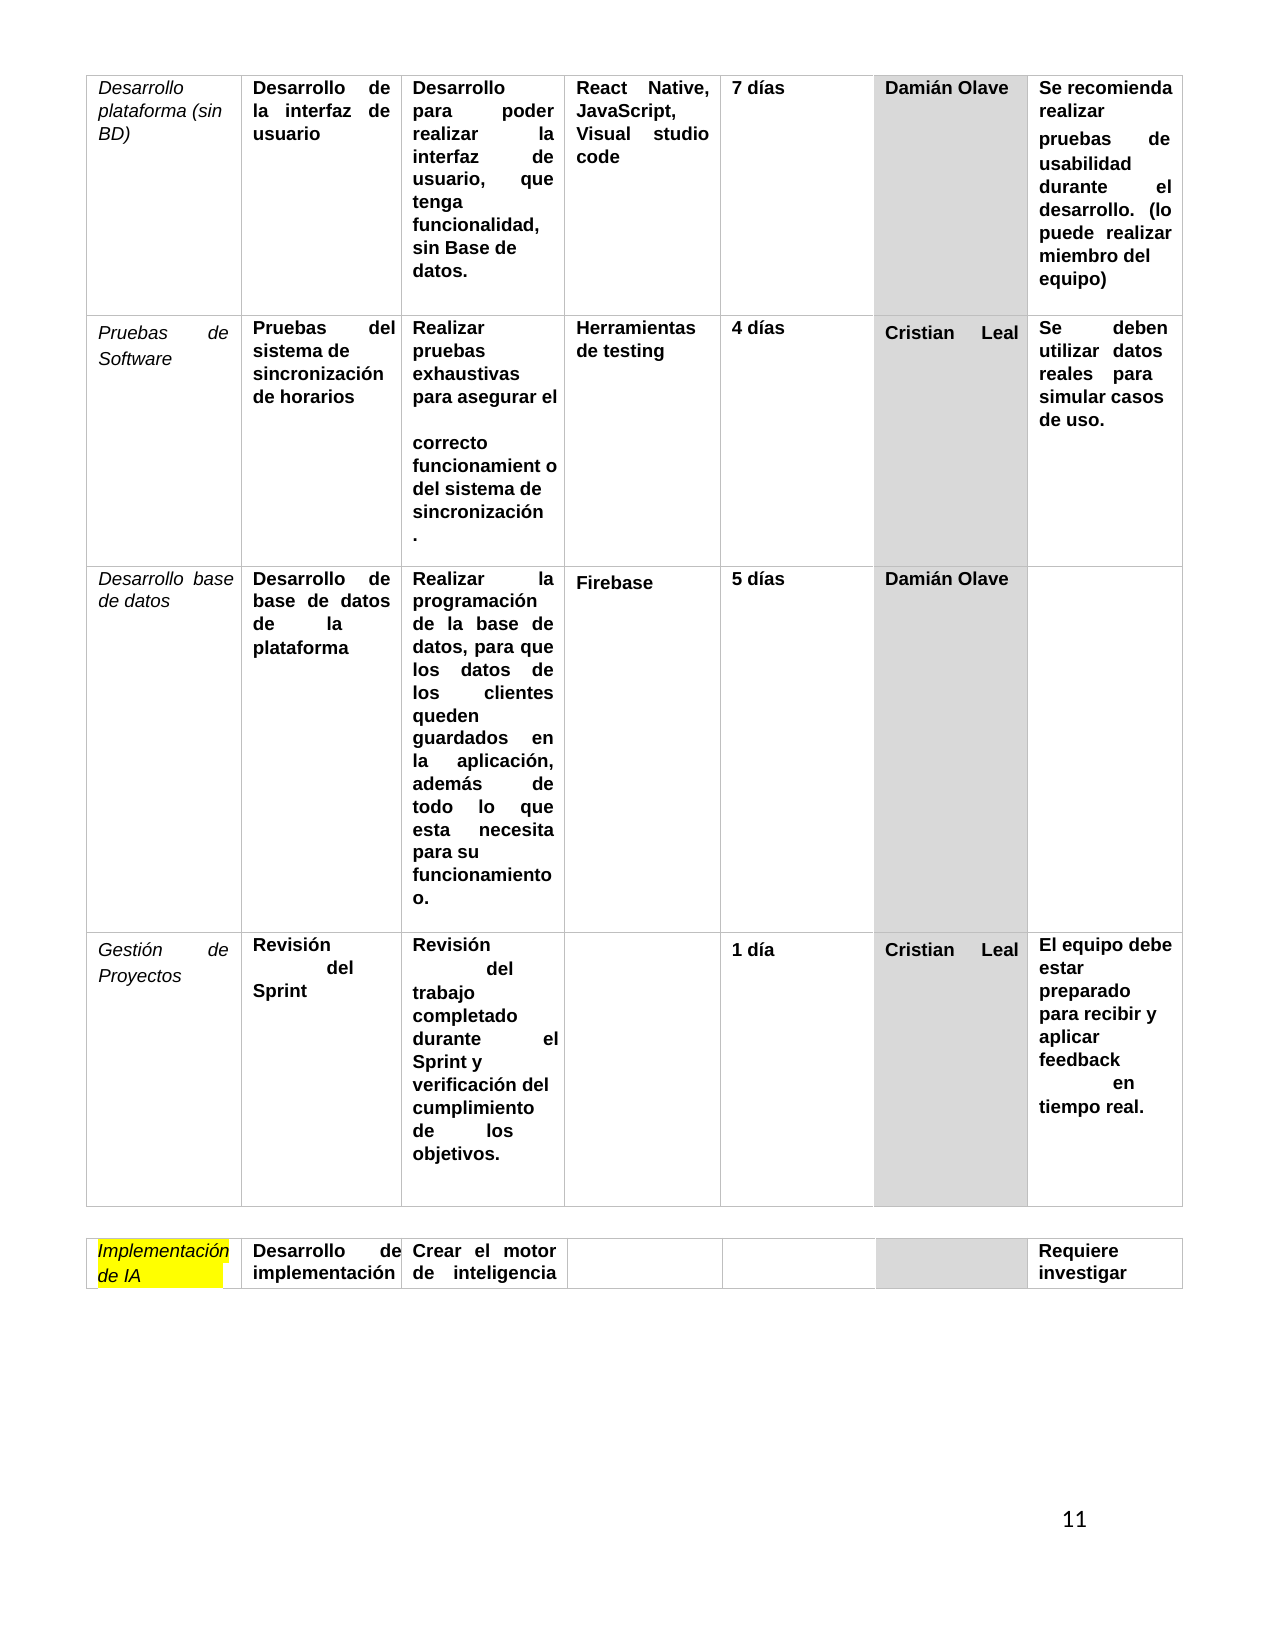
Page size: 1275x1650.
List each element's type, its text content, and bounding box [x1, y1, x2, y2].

table_cell React Native, JavaScript, Visual studio code [565, 76, 720, 315]
table_cell Revisión del Sprint [242, 933, 401, 1206]
table_cell Damián Olave [874, 76, 1027, 315]
table_cell Realizar la programación de la base de datos, para que los datos de los clientes queden guardados en la aplicación, además de todo lo que esta necesita para su funcionamiento o. [402, 567, 564, 932]
table_cell Gestión de Proyectos [87, 933, 241, 1206]
table_header Desarrollo de implementación [242, 1239, 401, 1288]
table_cell [1028, 567, 1182, 932]
table_cell Desarrollo base de datos [87, 567, 241, 932]
table_cell Desarrollo para poder realizar la interfaz de usuario, que tenga funcionalidad, sin Base de datos. [402, 76, 564, 315]
table_cell Revisión del trabajo completado durante el Sprint y verificación del cumplimiento de los objetivos. [402, 933, 564, 1206]
table_header Implementació [98, 1239, 223, 1263]
table_cell [223, 1263, 229, 1288]
table_cell Realizar pruebas exhaustivas para asegurar el correcto funcionamient o del sistema de sincronización . [402, 316, 564, 566]
table_cell Damián Olave [874, 567, 1027, 932]
table_header [568, 1239, 722, 1288]
table_header [230, 1239, 241, 1288]
table_cell Desarrollo plataforma (sin BD) [87, 76, 241, 315]
table_cell 7 días [721, 76, 873, 315]
table_header Crear el motor de inteligencia [402, 1239, 567, 1288]
table_cell Pruebas de Software [87, 316, 241, 566]
table_cell Cristian Leal [874, 316, 1027, 566]
table_header [723, 1239, 875, 1288]
table_cell 4 días [721, 316, 873, 566]
table_cell Herramientas de testing [565, 316, 720, 566]
table_cell Pruebas del sistema de sincronización de horarios [242, 316, 401, 566]
table_cell Cristian Leal [874, 933, 1027, 1206]
table_cell Se deben utilizar datos reales para simular casos de uso. [1028, 316, 1182, 566]
table_cell 5 días [721, 567, 873, 932]
table_header [876, 1239, 1027, 1288]
table_cell de IA [98, 1263, 223, 1288]
table_cell Firebase [565, 567, 720, 932]
table_cell Desarrollo de la interfaz de usuario [242, 76, 401, 315]
table_cell Se recomienda realizar pruebas de usabilidad durante el desarrollo. (lo puede realizar miembro del equipo) [1028, 76, 1182, 315]
table_cell El equipo debe estar preparado para recibir y aplicar feedback en tiempo real. [1028, 933, 1182, 1206]
table_cell [565, 933, 720, 1206]
table_header [87, 1239, 97, 1288]
table_header n [223, 1239, 229, 1263]
table_header Requiere investigar [1028, 1239, 1182, 1288]
table_cell 1 día [721, 933, 873, 1206]
table_cell Desarrollo de base de datos de la plataforma [242, 567, 401, 932]
